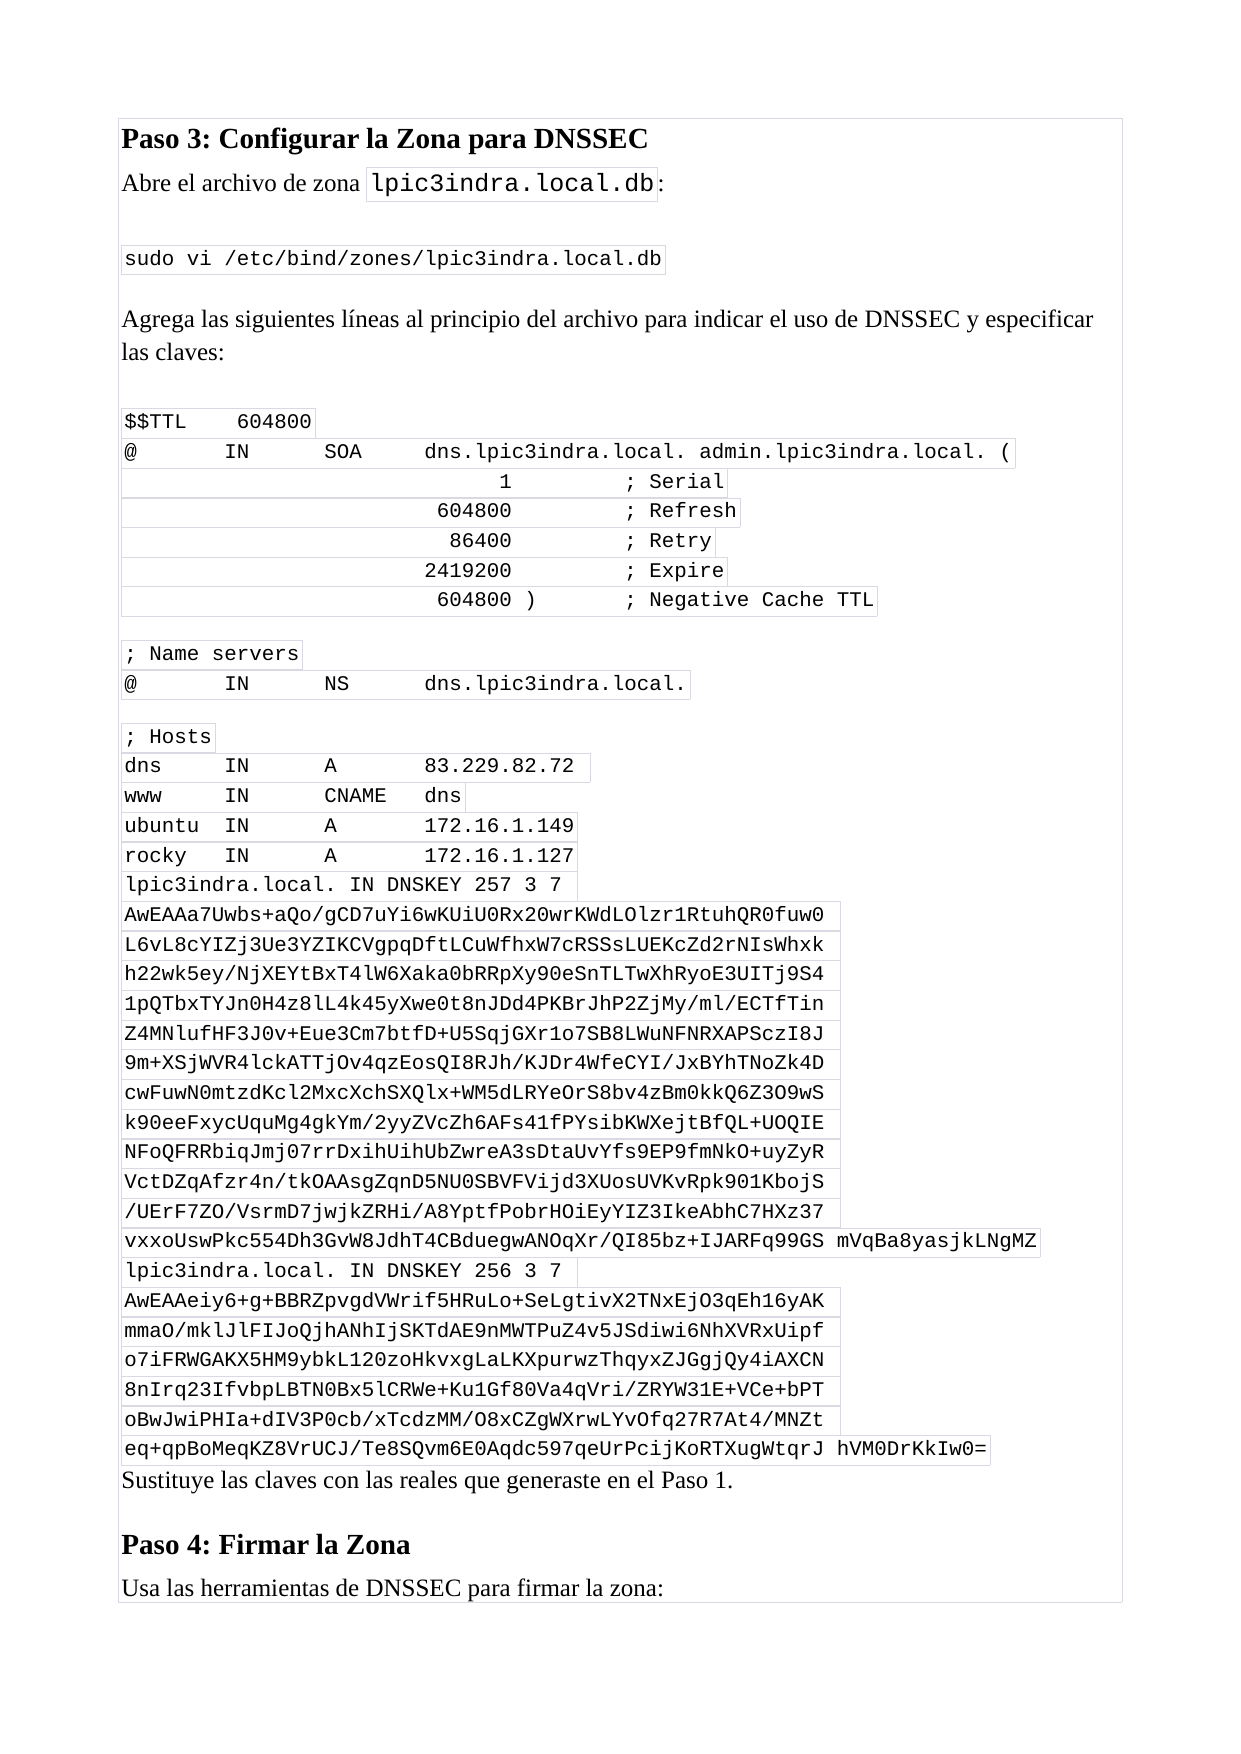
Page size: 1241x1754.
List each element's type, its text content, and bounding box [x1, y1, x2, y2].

text Abre el archivo de zona lpic3indra.local.db: [119, 164, 1122, 202]
text lpic3indra.local. IN DNSKEY 257 3 7 AwEAAa7Uwbs+aQo/gCD7uYi6wKUiU0Rx20wrKWdLOlzr1RtuhQR0fuw0 L6vL8cYIZj3Ue3YZIKCVgpqDftLCuWfhxW7cRSSsLUEKcZd2rNIsWhxk h22wk5ey/NjXEYtBxT4lW6Xaka0bRRpXy90eSnTLTwXhRyoE3UITj9S4 1pQTbxTYJn0H4z8lL4k45yXwe0t8nJDd4PKBrJhP2ZjMy/ml/ECTfTin Z4MNlufHF3J0v+Eue3Cm7btfD+U5SqjGXr1o7SB8LWuNFNRXAPSczI8J 9m+XSjWVR4lckATTjOv4qzEosQI8RJh/KJDr4WfeCYI/JxBYhTNoZk4D cwFuwN0mtzdKcl2MxcXchSXQlx+WM5dLRYeOrS8bv4zBm0kkQ6Z3O9wS k90eeFxycUquMg4gkYm/2yyZVcZh6AFs41fPYsibKWXejtBfQL+UOQIE NFoQFRRbiqJmj07rrDxihUihUbZwreA3sDtaUvYfs9EP9fmNkO+uyZyR VctDZqAfzr4n/tkOAAsgZqnD5NU0SBVFVijd3XUosUVKvRpk901KbojS /UErF7ZO/VsrmD7jwjkZRHi/A8YptfPobrHOiEyYIZ3IkeAbhC7HXz37 vxxoUswPkc554Dh3GvW8JdhT4CBduegwANOqXr/QI85bz+IJARFq99GS mVqBa8yasjkLNgMZ [578, 868, 1122, 1254]
text lpic3indra.local. IN DNSKEY 257 3 7 AwEAAa7Uwbs+aQo/gCD7uYi6wKUiU0Rx20wrKWdLOlzr1RtuhQR0fuw0 L6vL8cYIZj3Ue3YZIKCVgpqDftLCuWfhxW7cRSSsLUEKcZd2rNIsWhxk h22wk5ey/NjXEYtBxT4lW6Xaka0bRRpXy90eSnTLTwXhRyoE3UITj9S4 1pQTbxTYJn0H4z8lL4k45yXwe0t8nJDd4PKBrJhP2ZjMy/ml/ECTfTin Z4MNlufHF3J0v+Eue3Cm7btfD+U5SqjGXr1o7SB8LWuNFNRXAPSczI8J 9m+XSjWVR4lckATTjOv4qzEosQI8RJh/KJDr4WfeCYI/JxBYhTNoZk4D cwFuwN0mtzdKcl2MxcXchSXQlx+WM5dLRYeOrS8bv4zBm0kkQ6Z3O9wS k90eeFxycUquMg4gkYm/2yyZVcZh6AFs41fPYsibKWXejtBfQL+UOQIE NFoQFRRbiqJmj07rrDxihUihUbZwreA3sDtaUvYfs9EP9fmNkO+uyZyR VctDZqAfzr4n/tkOAAsgZqnD5NU0SBVFVijd3XUosUVKvRpk901KbojS /UErF7ZO/VsrmD7jwjkZRHi/A8YptfPobrHOiEyYIZ3IkeAbhC7HXz37 vxxoUswPkc554Dh3GvW8JdhT4CBduegwANOqXr/QI85bz+IJARFq99GS mVqBa8yasjkLNgMZ [122, 1199, 840, 1227]
text @ IN NS dns.lpic3indra.local. [303, 666, 1122, 699]
text Sustituye las claves con las reales que generaste en el Paso 1. [119, 1462, 1122, 1494]
text rocky IN A 172.16.1.127 [122, 843, 577, 868]
text ; Name servers [119, 637, 1122, 666]
text lpic3indra.local. IN DNSKEY 257 3 7 AwEAAa7Uwbs+aQo/gCD7uYi6wKUiU0Rx20wrKWdLOlzr1RtuhQR0fuw0 L6vL8cYIZj3Ue3YZIKCVgpqDftLCuWfhxW7cRSSsLUEKcZd2rNIsWhxk h22wk5ey/NjXEYtBxT4lW6Xaka0bRRpXy90eSnTLTwXhRyoE3UITj9S4 1pQTbxTYJn0H4z8lL4k45yXwe0t8nJDd4PKBrJhP2ZjMy/ml/ECTfTin Z4MNlufHF3J0v+Eue3Cm7btfD+U5SqjGXr1o7SB8LWuNFNRXAPSczI8J 9m+XSjWVR4lckATTjOv4qzEosQI8RJh/KJDr4WfeCYI/JxBYhTNoZk4D cwFuwN0mtzdKcl2MxcXchSXQlx+WM5dLRYeOrS8bv4zBm0kkQ6Z3O9wS k90eeFxycUquMg4gkYm/2yyZVcZh6AFs41fPYsibKWXejtBfQL+UOQIE NFoQFRRbiqJmj07rrDxihUihUbZwreA3sDtaUvYfs9EP9fmNkO+uyZyR VctDZqAfzr4n/tkOAAsgZqnD5NU0SBVFVijd3XUosUVKvRpk901KbojS /UErF7ZO/VsrmD7jwjkZRHi/A8YptfPobrHOiEyYIZ3IkeAbhC7HXz37 vxxoUswPkc554Dh3GvW8JdhT4CBduegwANOqXr/QI85bz+IJARFq99GS mVqBa8yasjkLNgMZ [122, 1050, 840, 1079]
text lpic3indra.local. IN DNSKEY 257 3 7 AwEAAa7Uwbs+aQo/gCD7uYi6wKUiU0Rx20wrKWdLOlzr1RtuhQR0fuw0 L6vL8cYIZj3Ue3YZIKCVgpqDftLCuWfhxW7cRSSsLUEKcZd2rNIsWhxk h22wk5ey/NjXEYtBxT4lW6Xaka0bRRpXy90eSnTLTwXhRyoE3UITj9S4 1pQTbxTYJn0H4z8lL4k45yXwe0t8nJDd4PKBrJhP2ZjMy/ml/ECTfTin Z4MNlufHF3J0v+Eue3Cm7btfD+U5SqjGXr1o7SB8LWuNFNRXAPSczI8J 9m+XSjWVR4lckATTjOv4qzEosQI8RJh/KJDr4WfeCYI/JxBYhTNoZk4D cwFuwN0mtzdKcl2MxcXchSXQlx+WM5dLRYeOrS8bv4zBm0kkQ6Z3O9wS k90eeFxycUquMg4gkYm/2yyZVcZh6AFs41fPYsibKWXejtBfQL+UOQIE NFoQFRRbiqJmj07rrDxihUihUbZwreA3sDtaUvYfs9EP9fmNkO+uyZyR VctDZqAfzr4n/tkOAAsgZqnD5NU0SBVFVijd3XUosUVKvRpk901KbojS /UErF7ZO/VsrmD7jwjkZRHi/A8YptfPobrHOiEyYIZ3IkeAbhC7HXz37 vxxoUswPkc554Dh3GvW8JdhT4CBduegwANOqXr/QI85bz+IJARFq99GS mVqBa8yasjkLNgMZ [122, 961, 840, 990]
text 2419200 ; Expire [716, 554, 1122, 583]
text lpic3indra.local. IN DNSKEY 257 3 7 AwEAAa7Uwbs+aQo/gCD7uYi6wKUiU0Rx20wrKWdLOlzr1RtuhQR0fuw0 L6vL8cYIZj3Ue3YZIKCVgpqDftLCuWfhxW7cRSSsLUEKcZd2rNIsWhxk h22wk5ey/NjXEYtBxT4lW6Xaka0bRRpXy90eSnTLTwXhRyoE3UITj9S4 1pQTbxTYJn0H4z8lL4k45yXwe0t8nJDd4PKBrJhP2ZjMy/ml/ECTfTin Z4MNlufHF3J0v+Eue3Cm7btfD+U5SqjGXr1o7SB8LWuNFNRXAPSczI8J 9m+XSjWVR4lckATTjOv4qzEosQI8RJh/KJDr4WfeCYI/JxBYhTNoZk4D cwFuwN0mtzdKcl2MxcXchSXQlx+WM5dLRYeOrS8bv4zBm0kkQ6Z3O9wS k90eeFxycUquMg4gkYm/2yyZVcZh6AFs41fPYsibKWXejtBfQL+UOQIE NFoQFRRbiqJmj07rrDxihUihUbZwreA3sDtaUvYfs9EP9fmNkO+uyZyR VctDZqAfzr4n/tkOAAsgZqnD5NU0SBVFVijd3XUosUVKvRpk901KbojS /UErF7ZO/VsrmD7jwjkZRHi/A8YptfPobrHOiEyYIZ3IkeAbhC7HXz37 vxxoUswPkc554Dh3GvW8JdhT4CBduegwANOqXr/QI85bz+IJARFq99GS mVqBa8yasjkLNgMZ [122, 902, 840, 930]
text [578, 838, 1122, 868]
text 1 ; Serial [122, 465, 1122, 494]
text Agrega las siguientes líneas al principio del archivo para indicar el uso de DNSSEC y especificar las claves: [119, 301, 1122, 366]
text lpic3indra.local. IN DNSKEY 257 3 7 AwEAAa7Uwbs+aQo/gCD7uYi6wKUiU0Rx20wrKWdLOlzr1RtuhQR0fuw0 L6vL8cYIZj3Ue3YZIKCVgpqDftLCuWfhxW7cRSSsLUEKcZd2rNIsWhxk h22wk5ey/NjXEYtBxT4lW6Xaka0bRRpXy90eSnTLTwXhRyoE3UITj9S4 1pQTbxTYJn0H4z8lL4k45yXwe0t8nJDd4PKBrJhP2ZjMy/ml/ECTfTin Z4MNlufHF3J0v+Eue3Cm7btfD+U5SqjGXr1o7SB8LWuNFNRXAPSczI8J 9m+XSjWVR4lckATTjOv4qzEosQI8RJh/KJDr4WfeCYI/JxBYhTNoZk4D cwFuwN0mtzdKcl2MxcXchSXQlx+WM5dLRYeOrS8bv4zBm0kkQ6Z3O9wS k90eeFxycUquMg4gkYm/2yyZVcZh6AFs41fPYsibKWXejtBfQL+UOQIE NFoQFRRbiqJmj07rrDxihUihUbZwreA3sDtaUvYfs9EP9fmNkO+uyZyR VctDZqAfzr4n/tkOAAsgZqnD5NU0SBVFVijd3XUosUVKvRpk901KbojS /UErF7ZO/VsrmD7jwjkZRHi/A8YptfPobrHOiEyYIZ3IkeAbhC7HXz37 vxxoUswPkc554Dh3GvW8JdhT4CBduegwANOqXr/QI85bz+IJARFq99GS mVqBa8yasjkLNgMZ [122, 1110, 840, 1138]
text Usa las herramientas de DNSSEC para firmar la zona: [119, 1570, 1122, 1602]
text @ IN SOA dns.lpic3indra.local. admin.lpic3indra.local. ( [122, 439, 1015, 465]
text 2419200 ; Expire [122, 558, 727, 583]
text 604800 ; Refresh [122, 499, 740, 524]
text lpic3indra.local. IN DNSKEY 256 3 7 AwEAAeiy6+g+BBRZpvgdVWrif5HRuLo+SeLgtivX2TNxEjO3qEh16yAK mmaO/mklJlFIJoQjhANhIjSKTdAE9nMWTPuZ4v5JSdiwi6NhXVRxUipf o7iFRWGAKX5HM9ybkL120zoHkvxgLaLKXpurwzThqyxZJGgjQy4iAXCN 8nIrq23IfvbpLBTN0Bx5lCRWe+Ku1Gf80Va4qVri/ZRYW31E+VCe+bPT oBwJwiPHIa+dIV3P0cb/xTcdzMM/O8xCZgWXrwLYvOfq27R7At4/MNZt eq+qpBoMeqKZ8VrUCJ/Te8SQvm6E0Aqdc597qeUrPcijKoRTXugWtqrJ hVM0DrKkIw0= [122, 1254, 1122, 1462]
text www IN CNAME dns [122, 779, 1122, 809]
text 86400 ; Retry [122, 524, 1122, 554]
subtitle Paso 4: Firmar la Zona [119, 1524, 1122, 1561]
text ubuntu IN A 172.16.1.149 [466, 809, 1122, 838]
text lpic3indra.local. IN DNSKEY 257 3 7 AwEAAa7Uwbs+aQo/gCD7uYi6wKUiU0Rx20wrKWdLOlzr1RtuhQR0fuw0 L6vL8cYIZj3Ue3YZIKCVgpqDftLCuWfhxW7cRSSsLUEKcZd2rNIsWhxk h22wk5ey/NjXEYtBxT4lW6Xaka0bRRpXy90eSnTLTwXhRyoE3UITj9S4 1pQTbxTYJn0H4z8lL4k45yXwe0t8nJDd4PKBrJhP2ZjMy/ml/ECTfTin Z4MNlufHF3J0v+Eue3Cm7btfD+U5SqjGXr1o7SB8LWuNFNRXAPSczI8J 9m+XSjWVR4lckATTjOv4qzEosQI8RJh/KJDr4WfeCYI/JxBYhTNoZk4D cwFuwN0mtzdKcl2MxcXchSXQlx+WM5dLRYeOrS8bv4zBm0kkQ6Z3O9wS k90eeFxycUquMg4gkYm/2yyZVcZh6AFs41fPYsibKWXejtBfQL+UOQIE NFoQFRRbiqJmj07rrDxihUihUbZwreA3sDtaUvYfs9EP9fmNkO+uyZyR VctDZqAfzr4n/tkOAAsgZqnD5NU0SBVFVijd3XUosUVKvRpk901KbojS /UErF7ZO/VsrmD7jwjkZRHi/A8YptfPobrHOiEyYIZ3IkeAbhC7HXz37 vxxoUswPkc554Dh3GvW8JdhT4CBduegwANOqXr/QI85bz+IJARFq99GS mVqBa8yasjkLNgMZ [122, 1140, 840, 1168]
text @ IN NS dns.lpic3indra.local. [122, 671, 690, 699]
text lpic3indra.local. IN DNSKEY 257 3 7 AwEAAa7Uwbs+aQo/gCD7uYi6wKUiU0Rx20wrKWdLOlzr1RtuhQR0fuw0 L6vL8cYIZj3Ue3YZIKCVgpqDftLCuWfhxW7cRSSsLUEKcZd2rNIsWhxk h22wk5ey/NjXEYtBxT4lW6Xaka0bRRpXy90eSnTLTwXhRyoE3UITj9S4 1pQTbxTYJn0H4z8lL4k45yXwe0t8nJDd4PKBrJhP2ZjMy/ml/ECTfTin Z4MNlufHF3J0v+Eue3Cm7btfD+U5SqjGXr1o7SB8LWuNFNRXAPSczI8J 9m+XSjWVR4lckATTjOv4qzEosQI8RJh/KJDr4WfeCYI/JxBYhTNoZk4D cwFuwN0mtzdKcl2MxcXchSXQlx+WM5dLRYeOrS8bv4zBm0kkQ6Z3O9wS k90eeFxycUquMg4gkYm/2yyZVcZh6AFs41fPYsibKWXejtBfQL+UOQIE NFoQFRRbiqJmj07rrDxihUihUbZwreA3sDtaUvYfs9EP9fmNkO+uyZyR VctDZqAfzr4n/tkOAAsgZqnD5NU0SBVFVijd3XUosUVKvRpk901KbojS /UErF7ZO/VsrmD7jwjkZRHi/A8YptfPobrHOiEyYIZ3IkeAbhC7HXz37 vxxoUswPkc554Dh3GvW8JdhT4CBduegwANOqXr/QI85bz+IJARFq99GS mVqBa8yasjkLNgMZ [122, 1229, 1040, 1254]
text dns IN A 83.229.82.72 [216, 749, 1122, 779]
text lpic3indra.local. IN DNSKEY 257 3 7 AwEAAa7Uwbs+aQo/gCD7uYi6wKUiU0Rx20wrKWdLOlzr1RtuhQR0fuw0 L6vL8cYIZj3Ue3YZIKCVgpqDftLCuWfhxW7cRSSsLUEKcZd2rNIsWhxk h22wk5ey/NjXEYtBxT4lW6Xaka0bRRpXy90eSnTLTwXhRyoE3UITj9S4 1pQTbxTYJn0H4z8lL4k45yXwe0t8nJDd4PKBrJhP2ZjMy/ml/ECTfTin Z4MNlufHF3J0v+Eue3Cm7btfD+U5SqjGXr1o7SB8LWuNFNRXAPSczI8J 9m+XSjWVR4lckATTjOv4qzEosQI8RJh/KJDr4WfeCYI/JxBYhTNoZk4D cwFuwN0mtzdKcl2MxcXchSXQlx+WM5dLRYeOrS8bv4zBm0kkQ6Z3O9wS k90eeFxycUquMg4gkYm/2yyZVcZh6AFs41fPYsibKWXejtBfQL+UOQIE NFoQFRRbiqJmj07rrDxihUihUbZwreA3sDtaUvYfs9EP9fmNkO+uyZyR VctDZqAfzr4n/tkOAAsgZqnD5NU0SBVFVijd3XUosUVKvRpk901KbojS /UErF7ZO/VsrmD7jwjkZRHi/A8YptfPobrHOiEyYIZ3IkeAbhC7HXz37 vxxoUswPkc554Dh3GvW8JdhT4CBduegwANOqXr/QI85bz+IJARFq99GS mVqBa8yasjkLNgMZ [122, 1169, 840, 1198]
text lpic3indra.local. IN DNSKEY 257 3 7 AwEAAa7Uwbs+aQo/gCD7uYi6wKUiU0Rx20wrKWdLOlzr1RtuhQR0fuw0 L6vL8cYIZj3Ue3YZIKCVgpqDftLCuWfhxW7cRSSsLUEKcZd2rNIsWhxk h22wk5ey/NjXEYtBxT4lW6Xaka0bRRpXy90eSnTLTwXhRyoE3UITj9S4 1pQTbxTYJn0H4z8lL4k45yXwe0t8nJDd4PKBrJhP2ZjMy/ml/ECTfTin Z4MNlufHF3J0v+Eue3Cm7btfD+U5SqjGXr1o7SB8LWuNFNRXAPSczI8J 9m+XSjWVR4lckATTjOv4qzEosQI8RJh/KJDr4WfeCYI/JxBYhTNoZk4D cwFuwN0mtzdKcl2MxcXchSXQlx+WM5dLRYeOrS8bv4zBm0kkQ6Z3O9wS k90eeFxycUquMg4gkYm/2yyZVcZh6AFs41fPYsibKWXejtBfQL+UOQIE NFoQFRRbiqJmj07rrDxihUihUbZwreA3sDtaUvYfs9EP9fmNkO+uyZyR VctDZqAfzr4n/tkOAAsgZqnD5NU0SBVFVijd3XUosUVKvRpk901KbojS /UErF7ZO/VsrmD7jwjkZRHi/A8YptfPobrHOiEyYIZ3IkeAbhC7HXz37 vxxoUswPkc554Dh3GvW8JdhT4CBduegwANOqXr/QI85bz+IJARFq99GS mVqBa8yasjkLNgMZ [122, 1021, 840, 1049]
text $$TTL 604800 [119, 405, 1122, 435]
subtitle Paso 3: Configurar la Zona para DNSSEC [119, 119, 1122, 155]
text lpic3indra.local. IN DNSKEY 257 3 7 AwEAAa7Uwbs+aQo/gCD7uYi6wKUiU0Rx20wrKWdLOlzr1RtuhQR0fuw0 L6vL8cYIZj3Ue3YZIKCVgpqDftLCuWfhxW7cRSSsLUEKcZd2rNIsWhxk h22wk5ey/NjXEYtBxT4lW6Xaka0bRRpXy90eSnTLTwXhRyoE3UITj9S4 1pQTbxTYJn0H4z8lL4k45yXwe0t8nJDd4PKBrJhP2ZjMy/ml/ECTfTin Z4MNlufHF3J0v+Eue3Cm7btfD+U5SqjGXr1o7SB8LWuNFNRXAPSczI8J 9m+XSjWVR4lckATTjOv4qzEosQI8RJh/KJDr4WfeCYI/JxBYhTNoZk4D cwFuwN0mtzdKcl2MxcXchSXQlx+WM5dLRYeOrS8bv4zBm0kkQ6Z3O9wS k90eeFxycUquMg4gkYm/2yyZVcZh6AFs41fPYsibKWXejtBfQL+UOQIE NFoQFRRbiqJmj07rrDxihUihUbZwreA3sDtaUvYfs9EP9fmNkO+uyZyR VctDZqAfzr4n/tkOAAsgZqnD5NU0SBVFVijd3XUosUVKvRpk901KbojS /UErF7ZO/VsrmD7jwjkZRHi/A8YptfPobrHOiEyYIZ3IkeAbhC7HXz37 vxxoUswPkc554Dh3GvW8JdhT4CBduegwANOqXr/QI85bz+IJARFq99GS mVqBa8yasjkLNgMZ [122, 932, 840, 960]
text ; Hosts [119, 720, 1122, 749]
text dns IN A 83.229.82.72 [122, 754, 590, 779]
text ubuntu IN A 172.16.1.149 [122, 813, 577, 838]
text 604800 ; Refresh [728, 494, 1122, 524]
text lpic3indra.local. IN DNSKEY 257 3 7 AwEAAa7Uwbs+aQo/gCD7uYi6wKUiU0Rx20wrKWdLOlzr1RtuhQR0fuw0 L6vL8cYIZj3Ue3YZIKCVgpqDftLCuWfhxW7cRSSsLUEKcZd2rNIsWhxk h22wk5ey/NjXEYtBxT4lW6Xaka0bRRpXy90eSnTLTwXhRyoE3UITj9S4 1pQTbxTYJn0H4z8lL4k45yXwe0t8nJDd4PKBrJhP2ZjMy/ml/ECTfTin Z4MNlufHF3J0v+Eue3Cm7btfD+U5SqjGXr1o7SB8LWuNFNRXAPSczI8J 9m+XSjWVR4lckATTjOv4qzEosQI8RJh/KJDr4WfeCYI/JxBYhTNoZk4D cwFuwN0mtzdKcl2MxcXchSXQlx+WM5dLRYeOrS8bv4zBm0kkQ6Z3O9wS k90eeFxycUquMg4gkYm/2yyZVcZh6AFs41fPYsibKWXejtBfQL+UOQIE NFoQFRRbiqJmj07rrDxihUihUbZwreA3sDtaUvYfs9EP9fmNkO+uyZyR VctDZqAfzr4n/tkOAAsgZqnD5NU0SBVFVijd3XUosUVKvRpk901KbojS /UErF7ZO/VsrmD7jwjkZRHi/A8YptfPobrHOiEyYIZ3IkeAbhC7HXz37 vxxoUswPkc554Dh3GvW8JdhT4CBduegwANOqXr/QI85bz+IJARFq99GS mVqBa8yasjkLNgMZ [122, 991, 840, 1020]
text 604800 ) ; Negative Cache TTL [122, 587, 877, 616]
text lpic3indra.local. IN DNSKEY 257 3 7 AwEAAa7Uwbs+aQo/gCD7uYi6wKUiU0Rx20wrKWdLOlzr1RtuhQR0fuw0 L6vL8cYIZj3Ue3YZIKCVgpqDftLCuWfhxW7cRSSsLUEKcZd2rNIsWhxk h22wk5ey/NjXEYtBxT4lW6Xaka0bRRpXy90eSnTLTwXhRyoE3UITj9S4 1pQTbxTYJn0H4z8lL4k45yXwe0t8nJDd4PKBrJhP2ZjMy/ml/ECTfTin Z4MNlufHF3J0v+Eue3Cm7btfD+U5SqjGXr1o7SB8LWuNFNRXAPSczI8J 9m+XSjWVR4lckATTjOv4qzEosQI8RJh/KJDr4WfeCYI/JxBYhTNoZk4D cwFuwN0mtzdKcl2MxcXchSXQlx+WM5dLRYeOrS8bv4zBm0kkQ6Z3O9wS k90eeFxycUquMg4gkYm/2yyZVcZh6AFs41fPYsibKWXejtBfQL+UOQIE NFoQFRRbiqJmj07rrDxihUihUbZwreA3sDtaUvYfs9EP9fmNkO+uyZyR VctDZqAfzr4n/tkOAAsgZqnD5NU0SBVFVijd3XUosUVKvRpk901KbojS /UErF7ZO/VsrmD7jwjkZRHi/A8YptfPobrHOiEyYIZ3IkeAbhC7HXz37 vxxoUswPkc554Dh3GvW8JdhT4CBduegwANOqXr/QI85bz+IJARFq99GS mVqBa8yasjkLNgMZ [122, 1080, 840, 1109]
text @ IN SOA dns.lpic3indra.local. admin.lpic3indra.local. ( [316, 435, 1122, 465]
text sudo vi /etc/bind/zones/lpic3indra.local.db [119, 242, 1122, 274]
text 604800 ) ; Negative Cache TTL [728, 583, 1122, 616]
